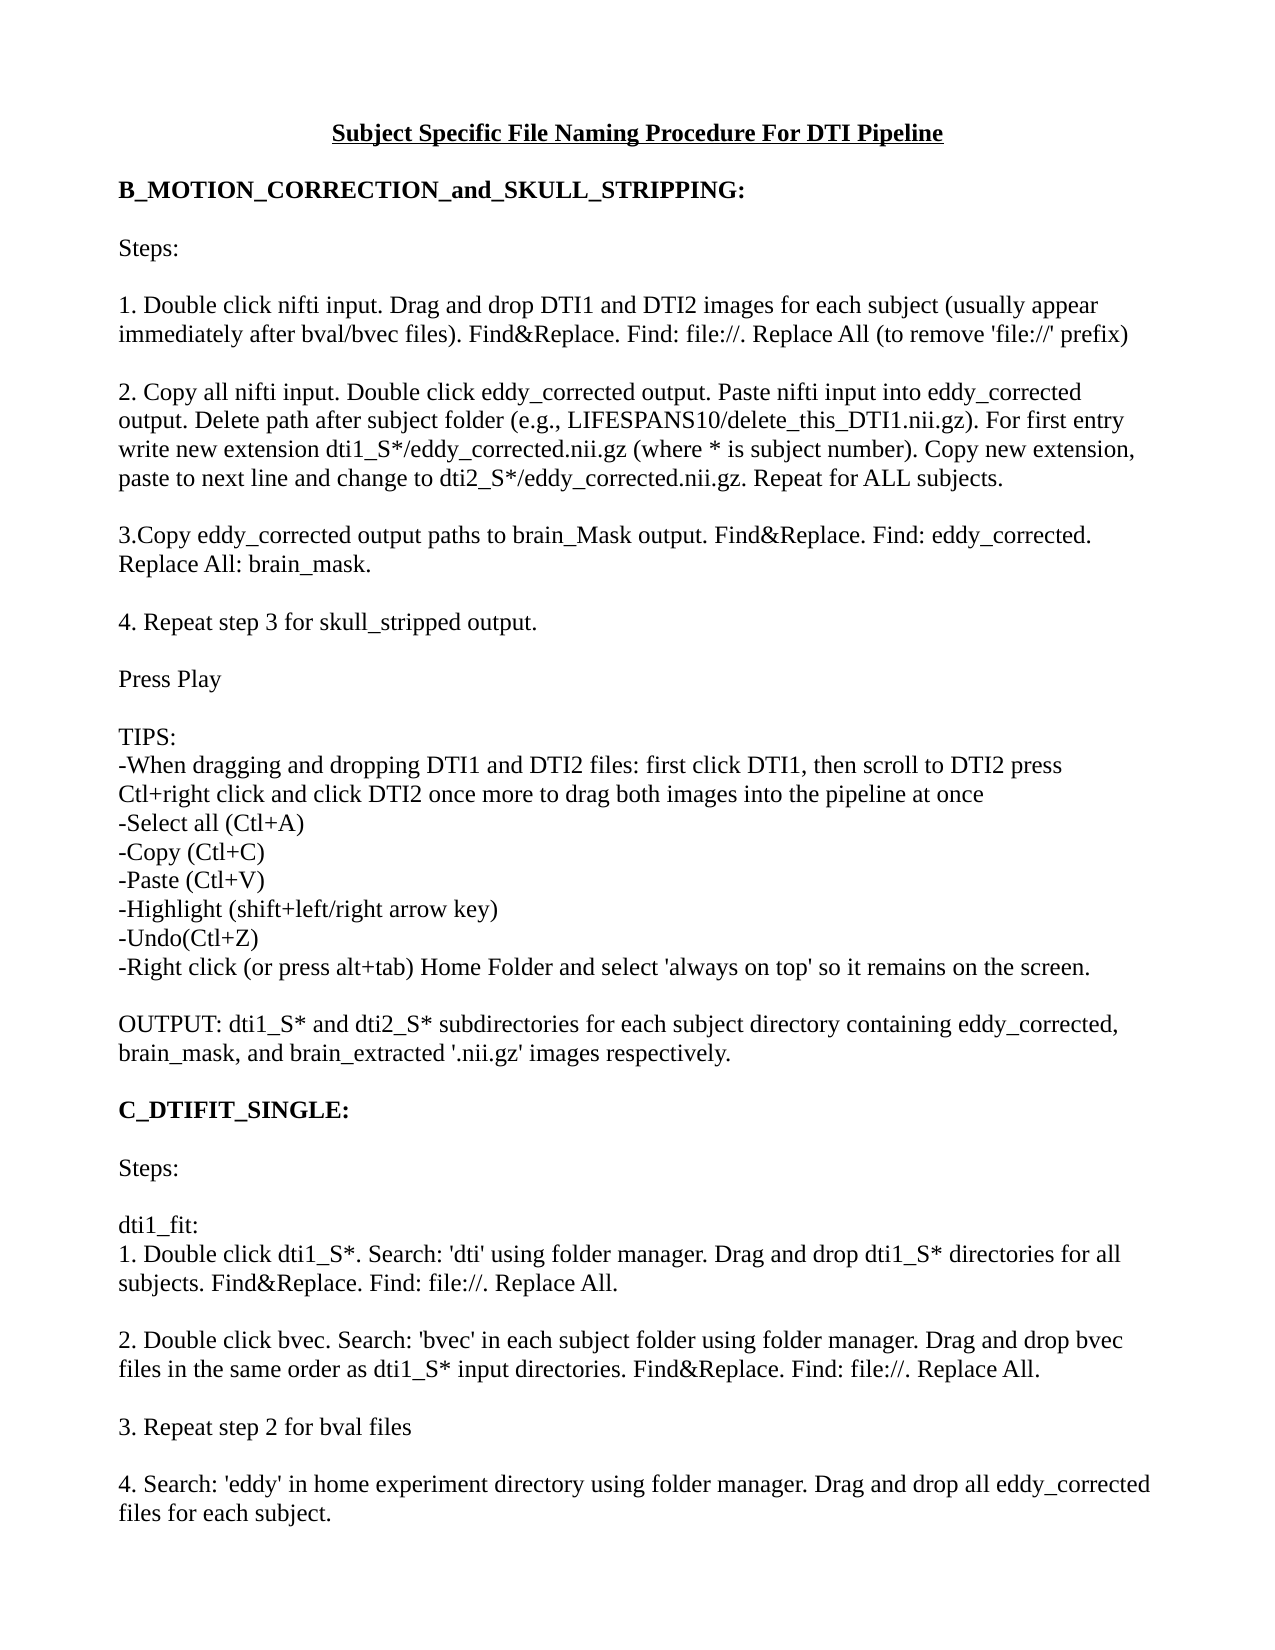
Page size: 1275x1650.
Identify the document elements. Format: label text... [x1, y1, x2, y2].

text Steps: [118, 1153, 1157, 1182]
text -Select all (Ctl+A) [118, 808, 1157, 837]
text 2. Double click bvec. Search: 'bvec' in each subject folder using folder manager. Drag and drop bvec files in the same order as dti1_S* input directories. Find&Replace. Find: file://. Replace All. [118, 1326, 1157, 1383]
text dti1_fit: [118, 1211, 1157, 1239]
text -Copy (Ctl+C) [118, 837, 1157, 866]
text Subject Specific File Naming Procedure For DTI Pipeline [118, 118, 1157, 147]
text Steps: [118, 233, 1157, 262]
text C_DTIFIT_SINGLE: [118, 1096, 1157, 1124]
text 3. Repeat step 2 for bval files [118, 1412, 1157, 1441]
text 1. Double click dti1_S*. Search: 'dti' using folder manager. Drag and drop dti1_S* directories for all subjects. Find&Replace. Find: file://. Replace All. [118, 1239, 1157, 1297]
text TIPS: [118, 722, 1157, 751]
text -Highlight (shift+left/right arrow key) [118, 894, 1157, 923]
text Press Play [118, 664, 1157, 693]
text -Paste (Ctl+V) [118, 866, 1157, 894]
text -When dragging and dropping DTI1 and DTI2 files: first click DTI1, then scroll to DTI2 press Ctl+right click and click DTI2 once more to drag both images into the pipeline at once [118, 751, 1157, 808]
text -Undo(Ctl+Z) [118, 923, 1157, 952]
text 3.Copy eddy_corrected output paths to brain_Mask output. Find&Replace. Find: eddy_corrected. Replace All: brain_mask. [118, 521, 1157, 578]
text 2. Copy all nifti input. Double click eddy_corrected output. Paste nifti input into eddy_corrected output. Delete path after subject folder (e.g., LIFESPANS10/delete_this_DTI1.nii.gz). For first entry write new extension dti1_S*/eddy_corrected.nii.gz (where * is subject number). Copy new extension, paste to next line and change to dti2_S*/eddy_corrected.nii.gz. Repeat for ALL subjects. [118, 377, 1157, 492]
text 4. Repeat step 3 for skull_stripped output. [118, 607, 1157, 636]
text B_MOTION_CORRECTION_and_SKULL_STRIPPING: [118, 176, 1157, 204]
text 1. Double click nifti input. Drag and drop DTI1 and DTI2 images for each subject (usually appear immediately after bval/bvec files). Find&Replace. Find: file://. Replace All (to remove 'file://' prefix) [118, 291, 1157, 348]
text OUTPUT: dti1_S* and dti2_S* subdirectories for each subject directory containing eddy_corrected, brain_mask, and brain_extracted '.nii.gz' images respectively. [118, 1009, 1157, 1067]
text -Right click (or press alt+tab) Home Folder and select 'always on top' so it remains on the screen. [118, 952, 1157, 981]
text 4. Search: 'eddy' in home experiment directory using folder manager. Drag and drop all eddy_corrected files for each subject. [118, 1469, 1157, 1527]
